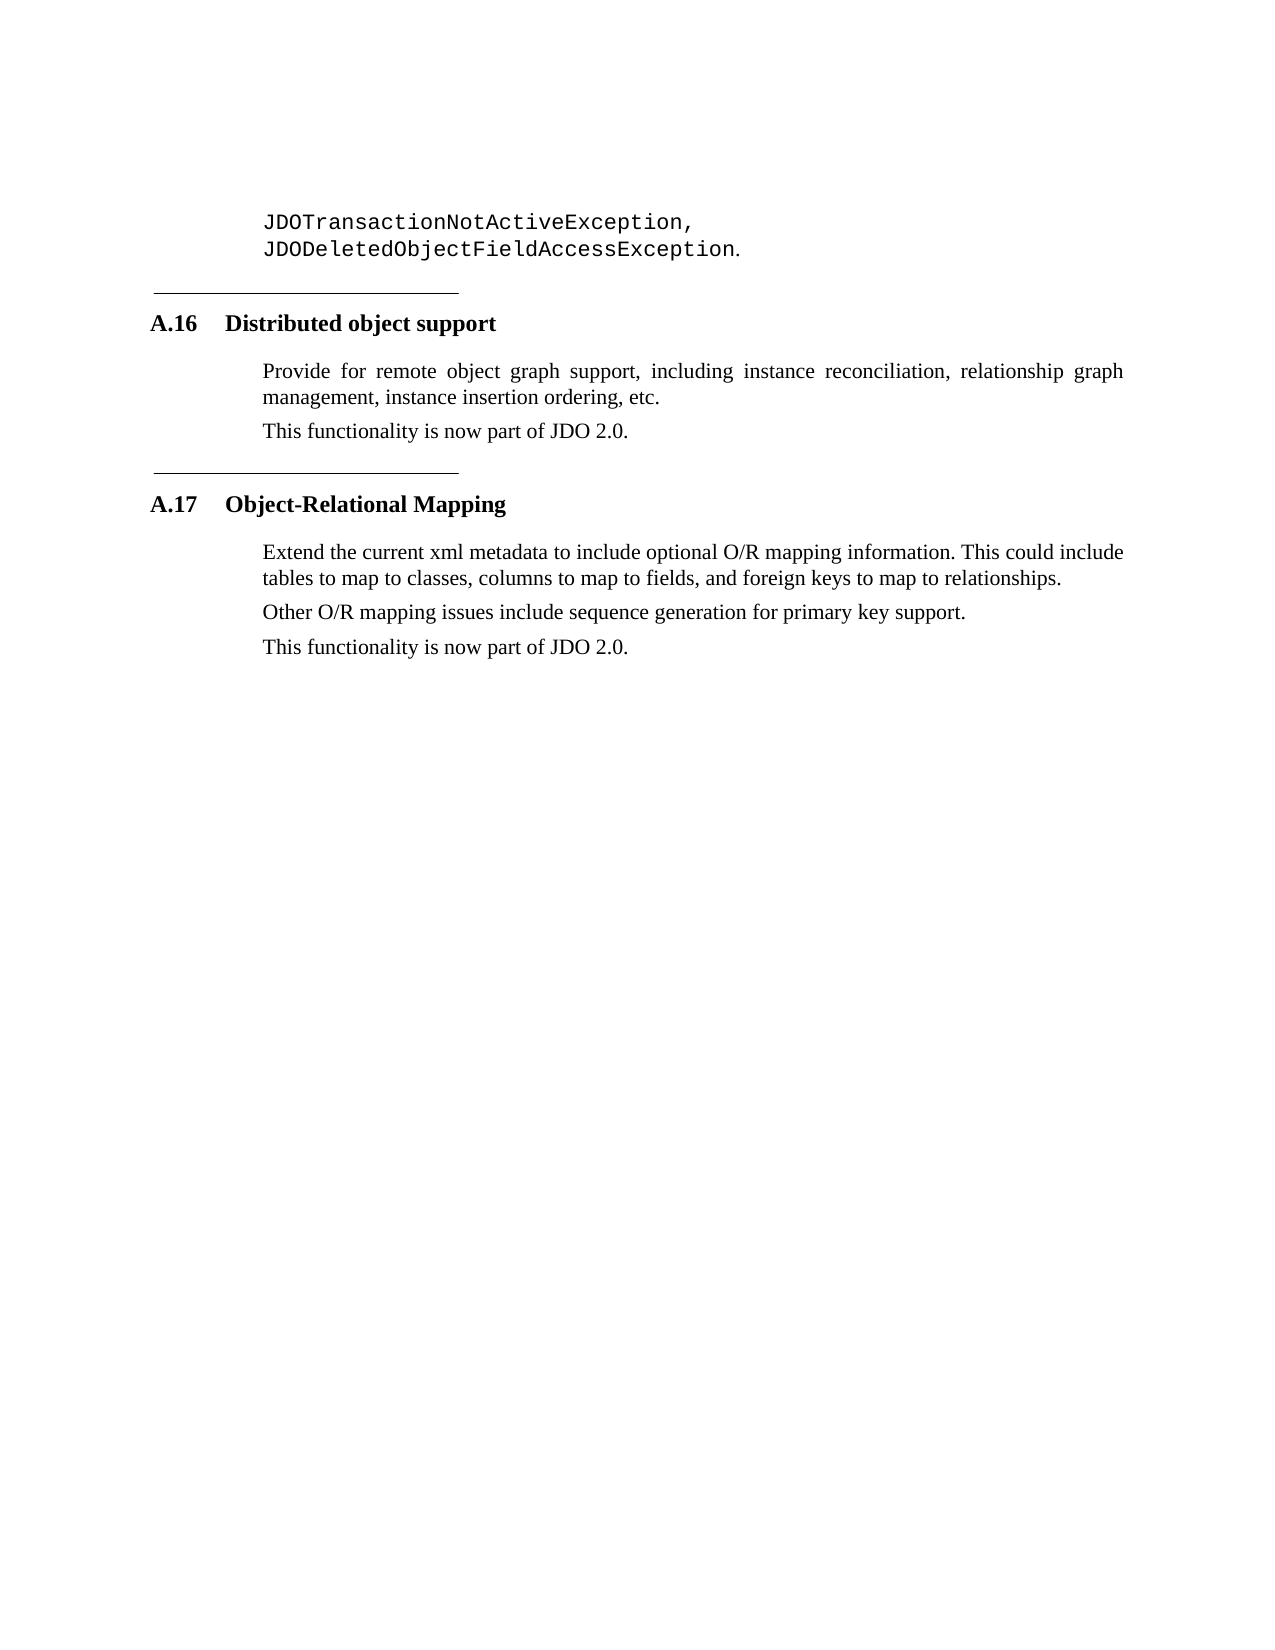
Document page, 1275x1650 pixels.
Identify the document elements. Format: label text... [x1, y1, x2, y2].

text Provide for remote object graph support, including instance reconciliation, relationship graph management, instance insertion ordering, etc. [262, 357, 1125, 409]
text Extend the current xml metadata to include optional O/R mapping information. This could include tables to map to classes, columns to map to fields, and foreign keys to map to relationships. [262, 538, 1125, 590]
text This functionality is now part of JDO 2.0. [262, 418, 1125, 444]
text JDOTransactionNotActiveException, JDODeletedObjectFieldAccessException. [262, 210, 1125, 263]
subtitle Distributed object support [150, 309, 1125, 336]
text Other O/R mapping issues include sequence generation for primary key support. [262, 598, 1125, 624]
text This functionality is now part of JDO 2.0. [262, 633, 1125, 659]
subtitle Object-Relational Mapping [150, 489, 1125, 517]
